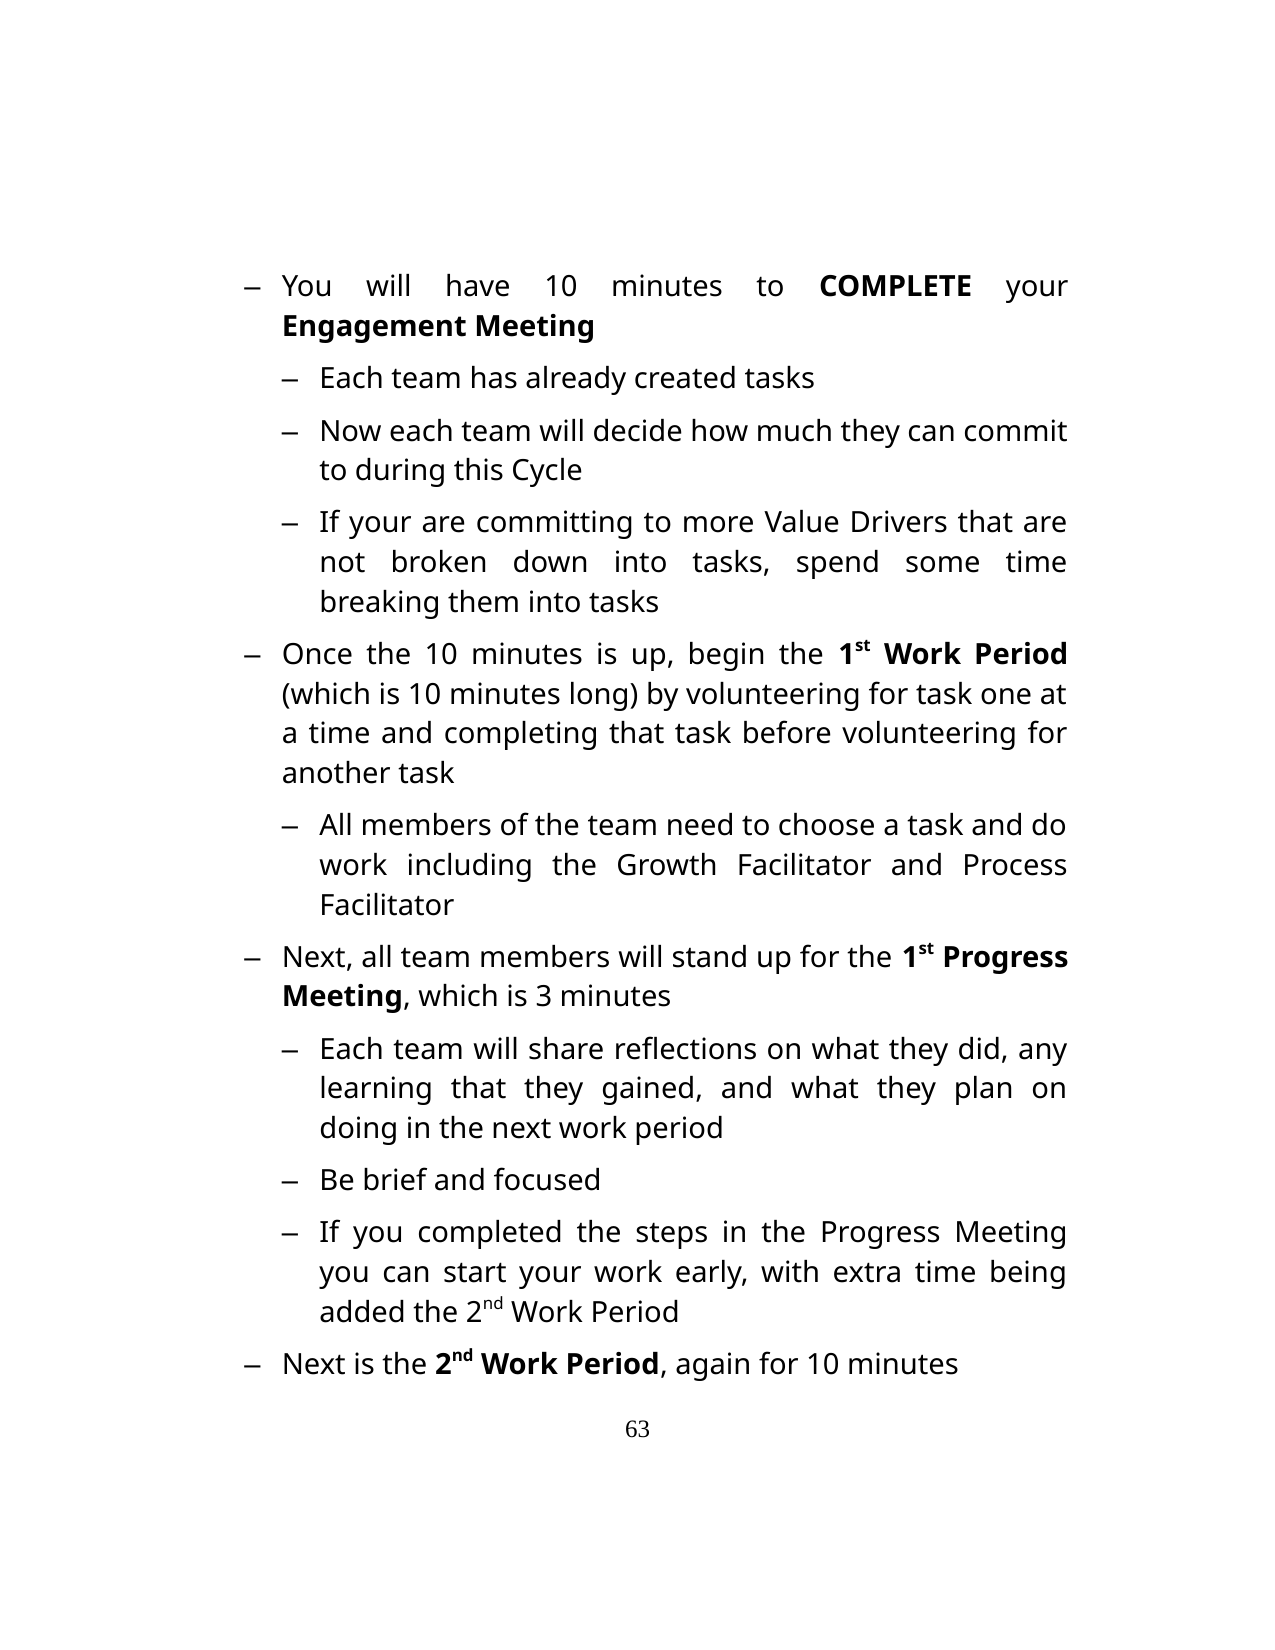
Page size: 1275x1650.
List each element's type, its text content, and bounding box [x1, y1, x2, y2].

list Each team will share reflections on what they did, any learning that they gained, and what they plan on doing in the next work period [282, 1028, 1068, 1147]
list Now each team will decide how much they can commit to during this Cycle [282, 410, 1068, 489]
list Next, all team members will stand up for the 1st Progress Meeting, which is 3 minutes [244, 936, 1068, 1015]
list Once the 10 minutes is up, begin the 1st Work Period (which is 10 minutes long) by volunteering for task one at a time and completing that task before volunteering for another task [244, 633, 1068, 792]
list If you completed the steps in the Progress Meeting you can start your work early, with extra time being added the 2nd Work Period [282, 1212, 1068, 1331]
list Each team has already created tasks [282, 358, 1068, 397]
list Be brief and focused [282, 1159, 1068, 1199]
list You will have 10 minutes to COMPLETE your Engagement Meeting [244, 266, 1068, 345]
list All members of the team need to choose a task and do work including the Growth Facilitator and Process Facilitator [282, 804, 1068, 923]
list If your are committing to more Value Drivers that are not broken down into tasks, spend some time breaking them into tasks [282, 502, 1068, 621]
list Next is the 2nd Work Period, again for 10 minutes [244, 1343, 1068, 1383]
